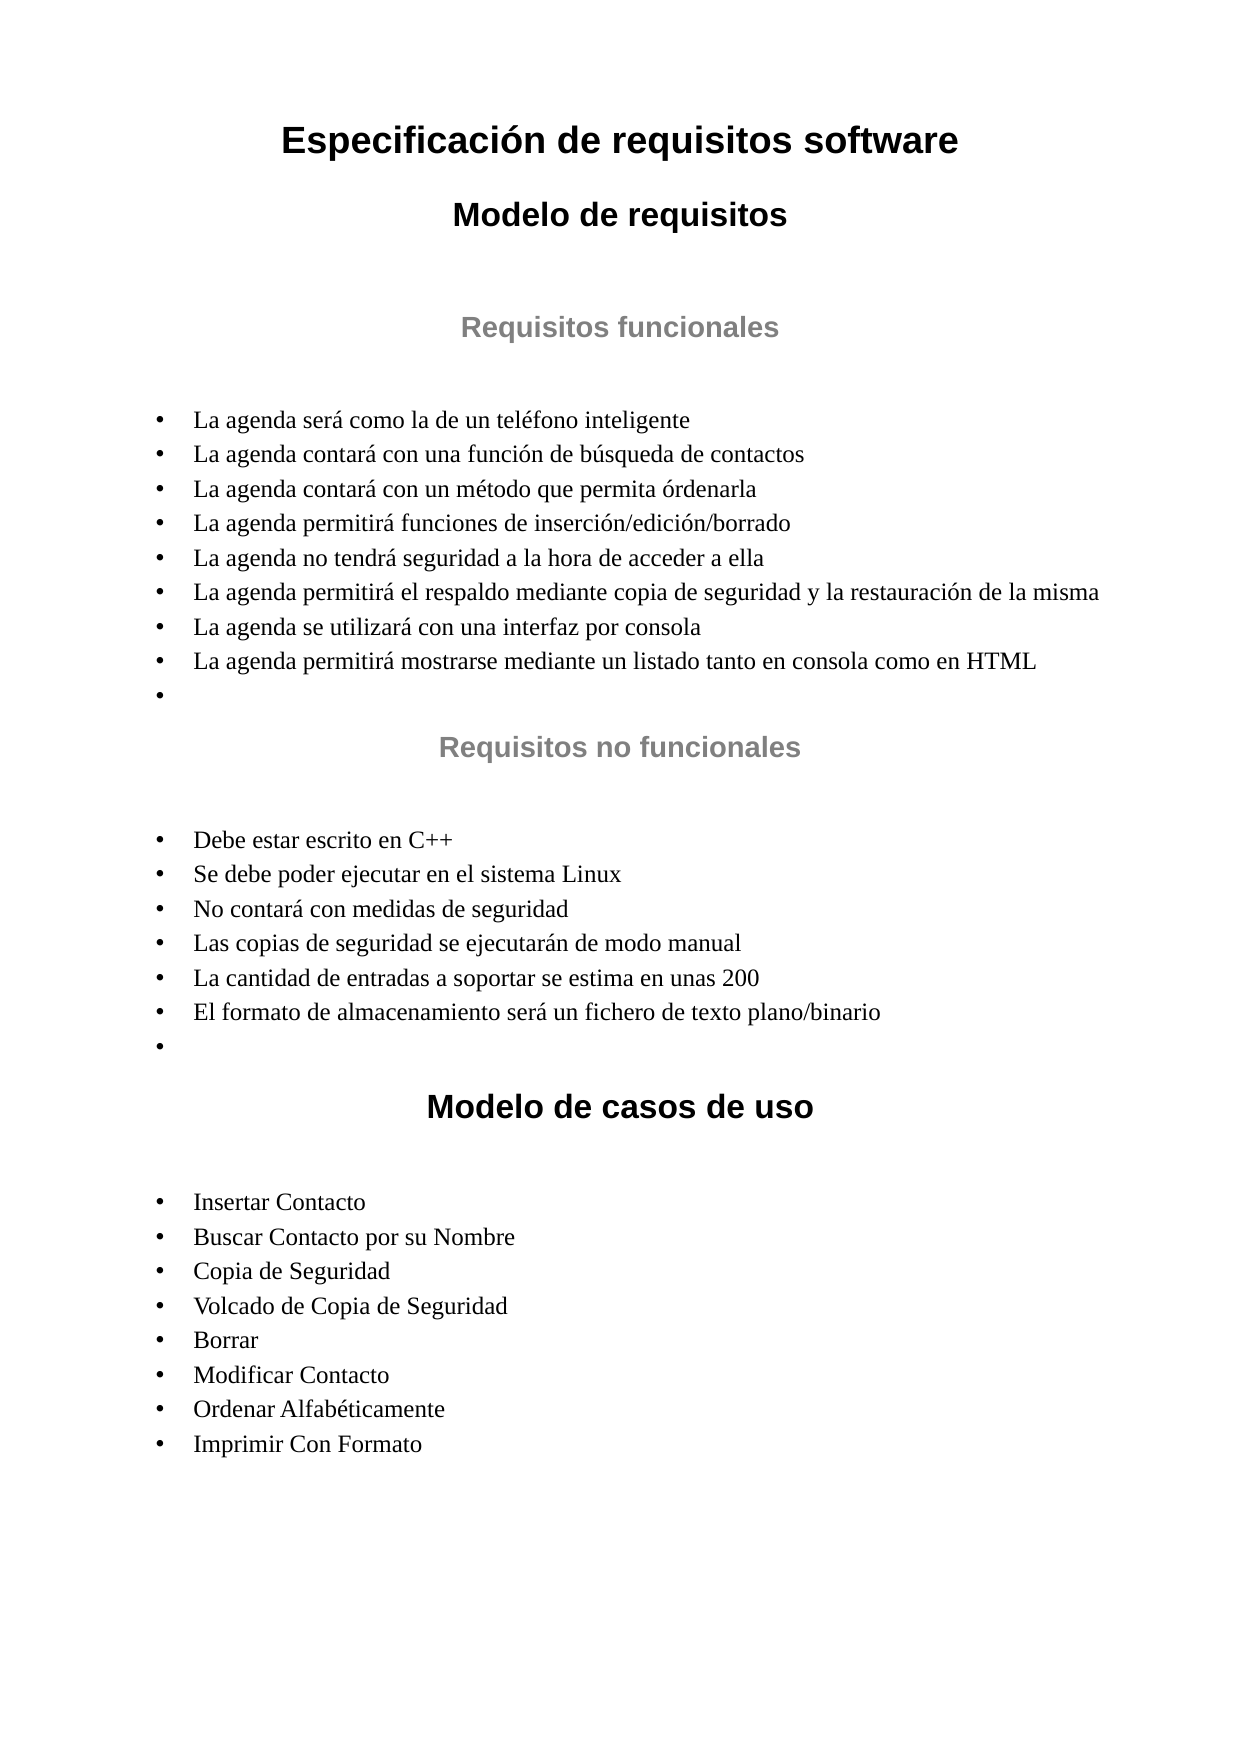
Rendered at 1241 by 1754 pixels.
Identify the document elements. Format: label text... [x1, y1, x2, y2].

subtitle Modelo de requisitos [118, 195, 1122, 234]
list El formato de almacenamiento será un fichero de texto plano/binario [156, 997, 1122, 1026]
list Las copias de seguridad se ejecutarán de modo manual [156, 928, 1122, 957]
list La agenda permitirá el respaldo mediante copia de seguridad y la restauración de la misma [156, 577, 1122, 606]
list La agenda no tendrá seguridad a la hora de acceder a ella [156, 543, 1122, 572]
list La cantidad de entradas a soportar se estima en unas 200 [156, 963, 1122, 992]
list Insertar Contacto [156, 1187, 1122, 1216]
list La agenda será como la de un teléfono inteligente [156, 405, 1122, 434]
list Imprimir Con Formato [156, 1429, 1122, 1457]
list No contará con medidas de seguridad [156, 894, 1122, 923]
list Debe estar escrito en C++ [156, 825, 1122, 854]
list Ordenar Alfabéticamente [156, 1394, 1122, 1423]
list Copia de Seguridad [156, 1256, 1122, 1285]
list La agenda permitirá funciones de inserción/edición/borrado [156, 508, 1122, 537]
list Borrar [156, 1325, 1122, 1354]
list La agenda contará con un método que permita órdenarla [156, 474, 1122, 503]
subtitle Especificación de requisitos software [118, 118, 1122, 162]
subtitle Modelo de casos de uso [118, 1087, 1122, 1126]
list La agenda se utilizará con una interfaz por consola [156, 612, 1122, 641]
list Buscar Contacto por su Nombre [156, 1222, 1122, 1251]
list La agenda permitirá mostrarse mediante un listado tanto en consola como en HTML [156, 646, 1122, 675]
list La agenda contará con una función de búsqueda de contactos [156, 439, 1122, 468]
list Modificar Contacto [156, 1360, 1122, 1388]
list Volcado de Copia de Seguridad [156, 1291, 1122, 1319]
list Se debe poder ejecutar en el sistema Linux [156, 859, 1122, 888]
subtitle Requisitos no funcionales [118, 730, 1122, 763]
subtitle Requisitos funcionales [118, 310, 1122, 343]
